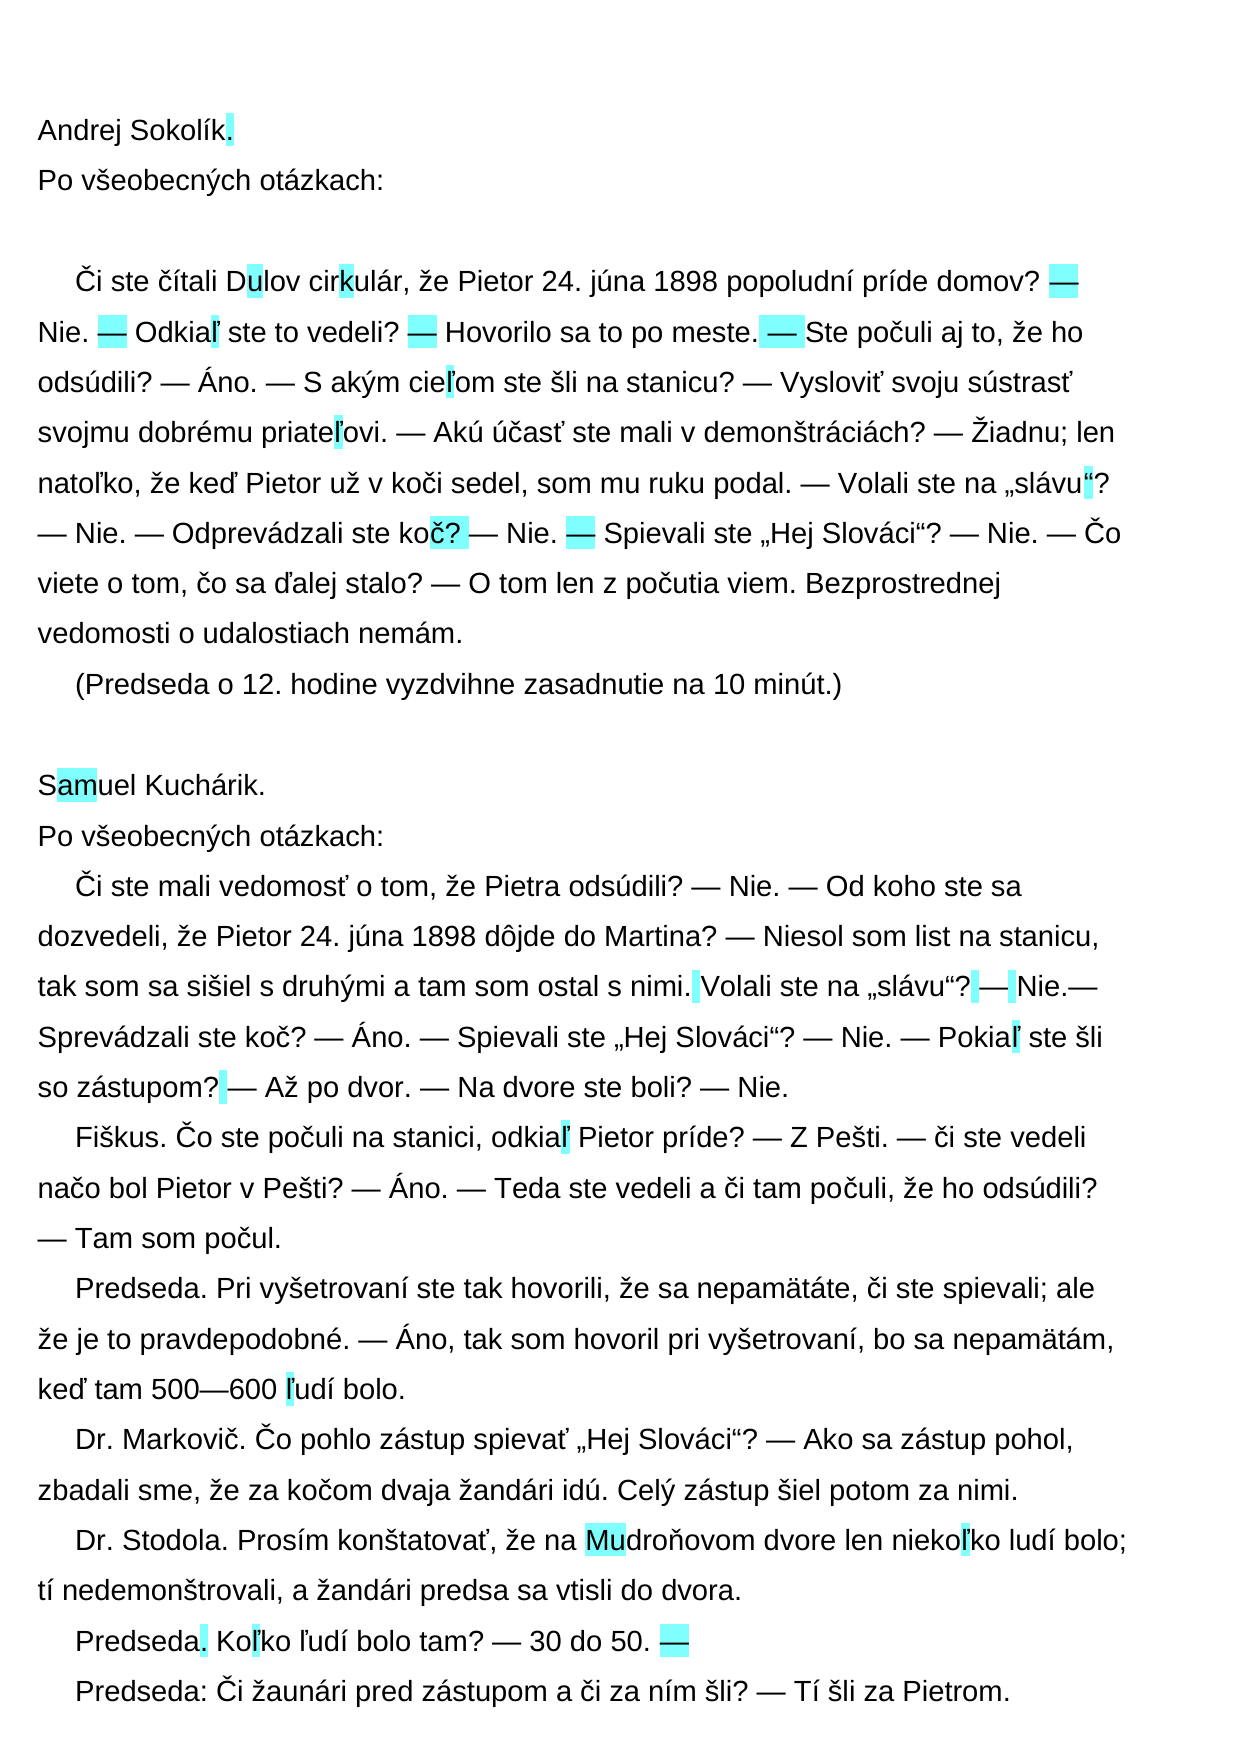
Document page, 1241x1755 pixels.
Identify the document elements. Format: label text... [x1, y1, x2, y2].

text Fiškus. Čo ste počuli na stanici, odkiaľ Pietor príde? — Z Pešti. — či ste vedeli načo bol Pietor v Pešti? — Áno. — Teda ste vedeli a či tam po­čuli, že ho odsúdili? — Tam som počul. [37, 1120, 1130, 1254]
text Po všeobecných otázkach: [37, 818, 1130, 852]
text Andrej Sokolík. [37, 113, 1130, 146]
text Po všeobecných otázkach: [37, 163, 1130, 197]
text Dr. Stodola. Prosím konštatovať, že na Mudroňovom dvore len niekoľko ludí bolo; tí nedemonštro­vali, a žandári predsa sa vtisli do dvora. [37, 1523, 1130, 1607]
text Predseda. Koľko ľudí bolo tam? — 30 do 50. — [37, 1623, 1130, 1657]
text (Predseda o 12. hodine vyzdvihne zasadnutie na 10 minút.) [37, 667, 1130, 700]
text Predseda. Pri vyšetrovaní ste tak hovorili, že sa nepamätáte, či ste spievali; ale že je to pravde­podobné. — Áno, tak som hovoril pri vyšetrovaní, bo sa nepamätám, keď tam 500—600 ľudí bolo. [37, 1271, 1130, 1406]
text Či ste mali vedomosť o tom, že Pietra odsúdili? — Nie. — Od koho ste sa dozvedeli, že Pietor 24. júna 1898 dôjde do Martina? — Niesol som list na stanicu, tak som sa sišiel s druhými a tam som ostal s nimi. Volali ste na „slávu“? — Nie.— Sprevádzali ste koč? — Áno. — Spievali ste „Hej Slováci“? — Nie. — Pokiaľ ste šli so zástupom? — Až po dvor. — Na dvore ste boli? — Nie. [37, 869, 1130, 1104]
text Dr. Markovič. Čo pohlo zástup spievať „Hej Slováci“? — Ako sa zástup pohol, zbadali sme, že za kočom dvaja žandári idú. Celý zástup šiel potom za nimi. [37, 1422, 1130, 1506]
text Či ste čítali Dulov cirkulár, že Pietor 24. júna 1898 popoludní príde domov? — Nie. — Odkiaľ ste to vedeli? — Hovorilo sa to po meste. — Ste počuli aj to, že ho odsúdili? — Áno. — S akým cieľom ste šli na stanicu? — Vysloviť svoju sústrasť svojmu dobrému priateľovi. — Akú účasť ste mali v demon­štráciách? — Žiadnu; len natoľko, že keď Pietor už v koči sedel, som mu ruku podal. — Volali ste na „slávu“? — Nie. — Odprevádzali ste koč? — Nie. — Spievali ste „Hej Slováci“? — Nie. — Čo viete o tom, čo sa ďalej stalo? — O tom len z počutia viem. Bezprostrednej vedomosti o udalostiach nemám. [37, 264, 1130, 650]
text Samuel Kuchárik. [37, 768, 1130, 802]
text Predseda: Či žaunári pred zástupom a či za ním šli? — Tí šli za Pietrom. [37, 1674, 1130, 1707]
